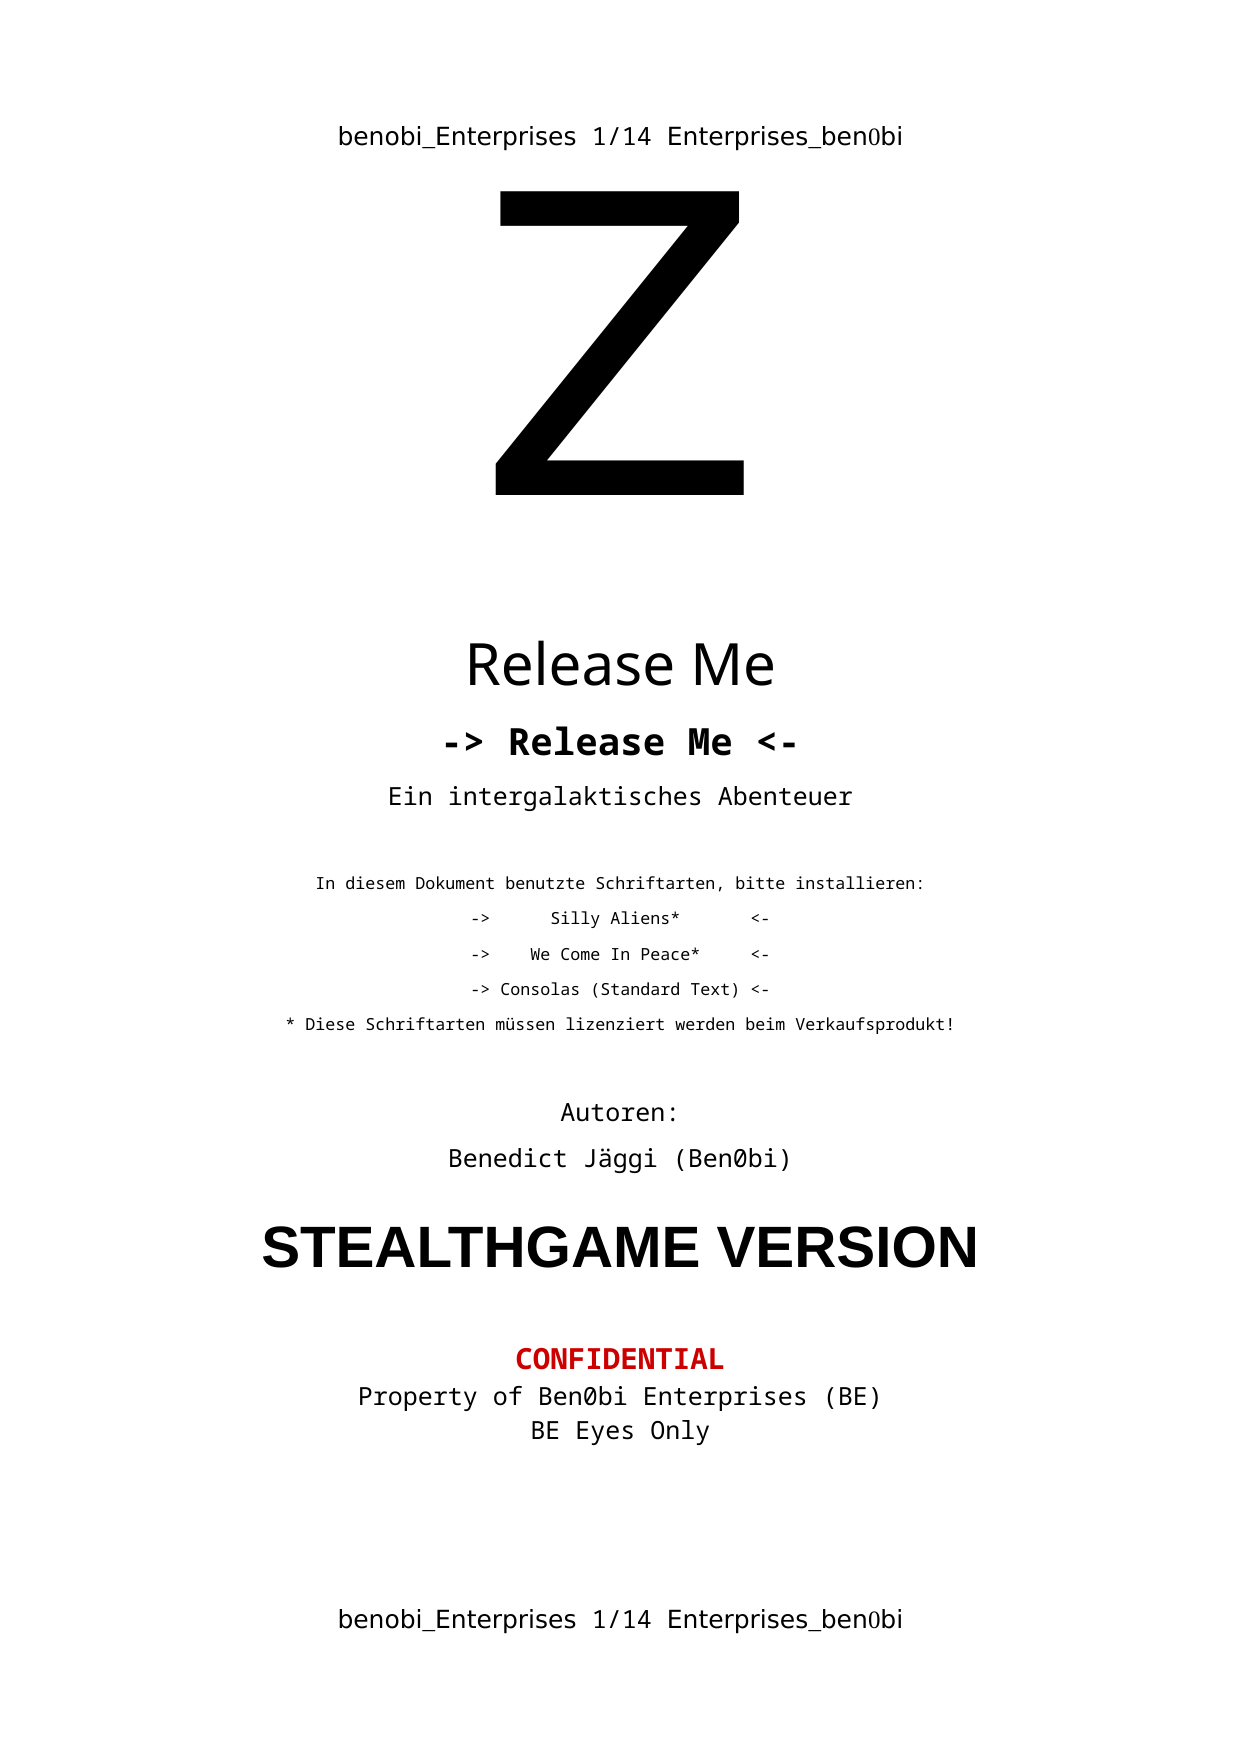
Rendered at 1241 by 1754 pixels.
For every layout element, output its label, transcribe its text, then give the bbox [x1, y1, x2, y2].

text Autoren: [118, 1094, 1122, 1128]
text In diesem Dokument benutzte Schriftarten, bitte installieren: [118, 872, 1122, 894]
text -> Release Me <- [118, 715, 1122, 766]
text -> Consolas (Standard Text) <- [118, 977, 1122, 1000]
text CONFIDENTIAL Property of Ben0bi Enterprises (BE) BE Eyes Only [118, 1338, 1122, 1446]
text Ein intergalaktisches Abenteuer [118, 778, 1122, 813]
title Z [118, 207, 1122, 586]
text Benedict Jäggi (Ben0bi) [118, 1141, 1122, 1175]
text -> We Come In Peace* <- [118, 942, 1122, 965]
title Release Me [118, 623, 1122, 702]
title STEALTHGAME VERSION [118, 1212, 1122, 1279]
text * Diese Schriftarten müssen lizenziert werden beim Verkaufsprodukt! [118, 1012, 1122, 1035]
text -> Silly Aliens* <- [118, 907, 1122, 929]
